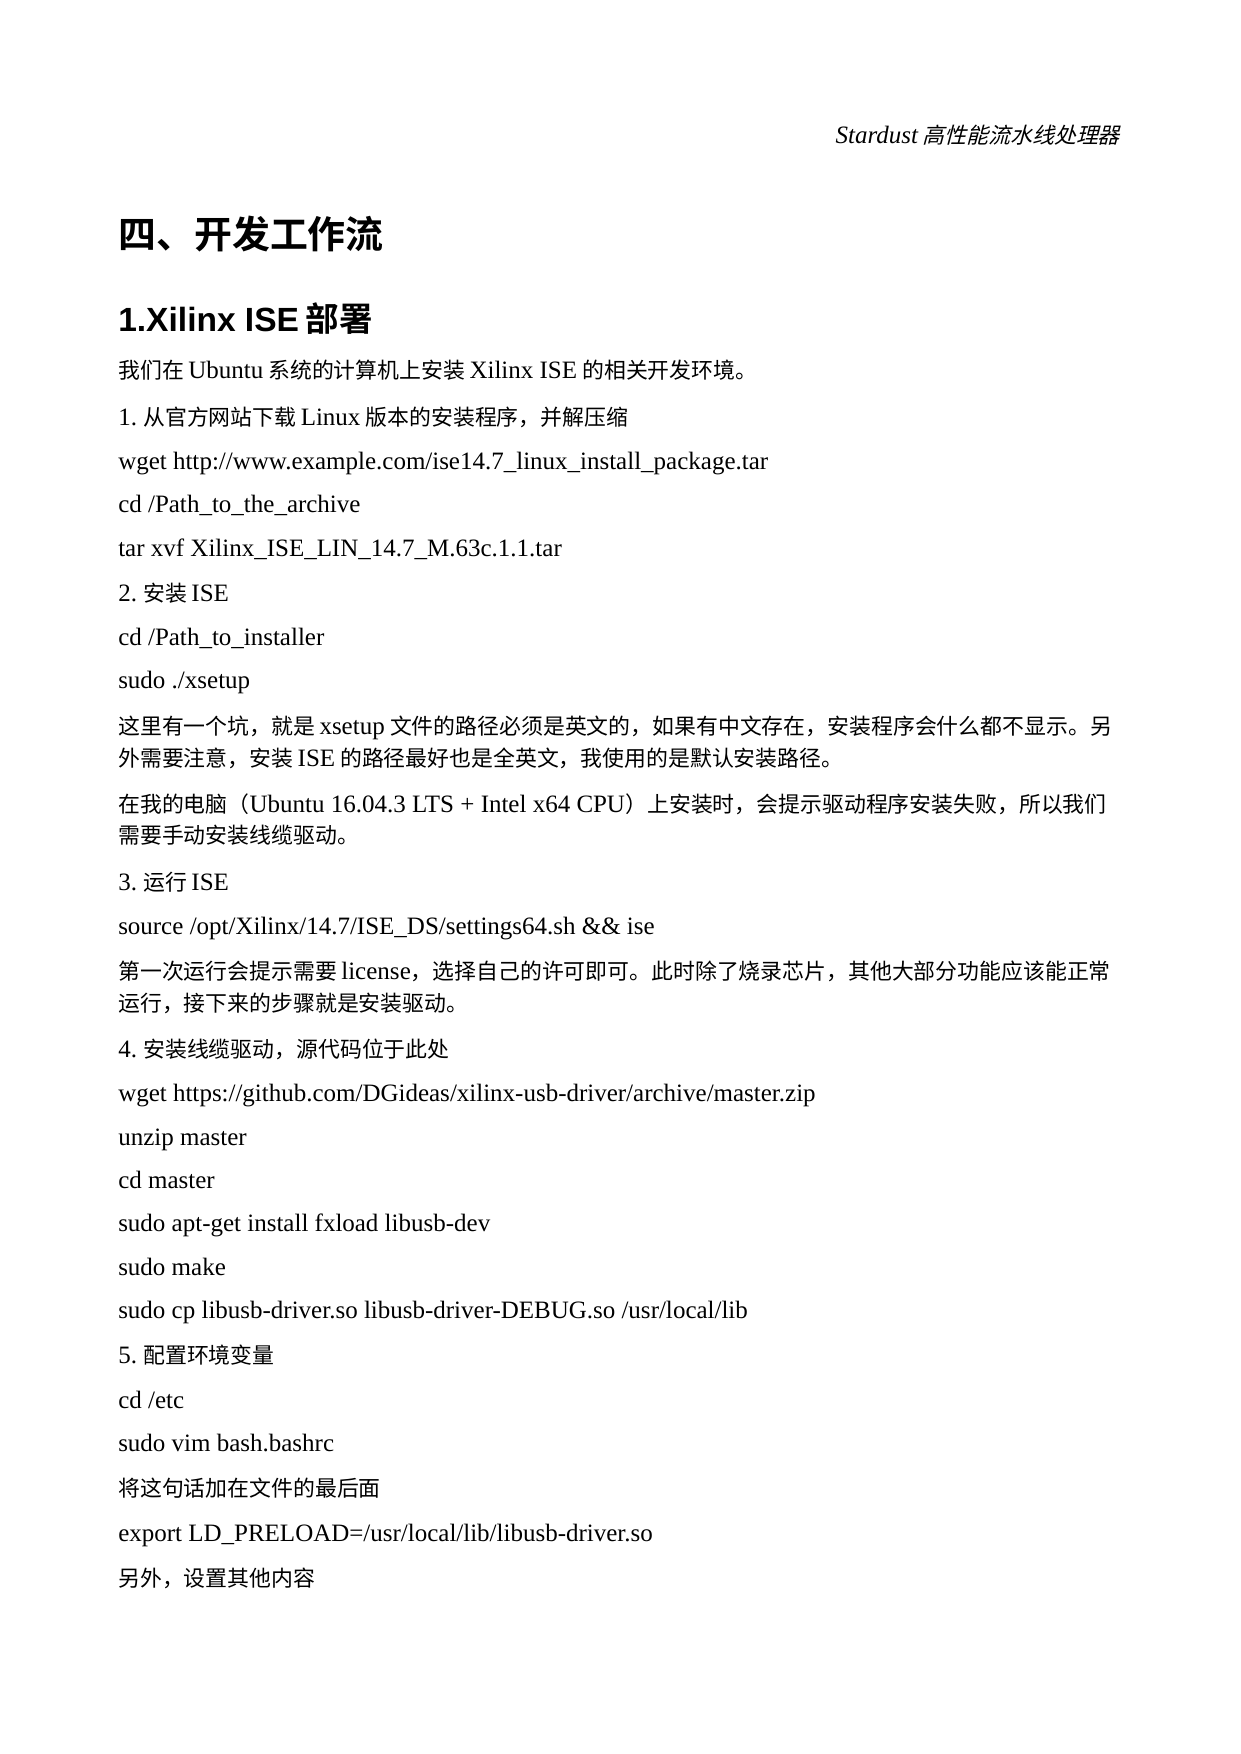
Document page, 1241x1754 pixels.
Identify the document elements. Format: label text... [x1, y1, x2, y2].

text cd /Path_to_installer [118, 622, 1122, 651]
text 2. 安装ISE [118, 576, 1122, 608]
text 另外，设置其他内容 [118, 1561, 1122, 1593]
subtitle 四、开发工作流 [118, 204, 1122, 259]
text wget http://www.example.com/ise14.7_linux_install_package.tar [118, 446, 1122, 475]
text 在我的电脑（Ubuntu 16.04.3 LTS + Intel x64 CPU）上安装时，会提示驱动程序安装失败，所以我们需要手动安装线缆驱动。 [118, 787, 1122, 850]
text 第一次运行会提示需要license，选择自己的许可即可。此时除了烧录芯片，其他大部分功能应该能正常运行，接下来的步骤就是安装驱动。 [118, 954, 1122, 1018]
text 这里有一个坑，就是xsetup文件的路径必须是英文的，如果有中文存在，安装程序会什么都不显示。另外需要注意，安装ISE的路径最好也是全英文，我使用的是默认安装路径。 [118, 709, 1122, 772]
text sudo vim bash.bashrc [118, 1428, 1122, 1457]
text 1. 从官方网站下载Linux版本的安装程序，并解压缩 [118, 400, 1122, 431]
subtitle 1.Xilinx ISE部署 [118, 292, 1122, 341]
text sudo apt-get install fxload libusb-dev [118, 1208, 1122, 1237]
text 4. 安装线缆驱动，源代码位于此处 [118, 1032, 1122, 1064]
text tar xvf Xilinx_ISE_LIN_14.7_M.63c.1.1.tar [118, 533, 1122, 561]
text 我们在Ubuntu系统的计算机上安装Xilinx ISE的相关开发环境。 [118, 353, 1122, 385]
text 5. 配置环境变量 [118, 1338, 1122, 1370]
text 将这句话加在文件的最后面 [118, 1471, 1122, 1503]
text cd master [118, 1165, 1122, 1194]
text export LD_PRELOAD=/usr/local/lib/libusb-driver.so [118, 1518, 1122, 1546]
text 3. 运行ISE [118, 865, 1122, 896]
text wget https://github.com/DGideas/xilinx-usb-driver/archive/master.zip [118, 1078, 1122, 1107]
text unzip master [118, 1122, 1122, 1151]
text sudo make [118, 1252, 1122, 1281]
text sudo ./xsetup [118, 666, 1122, 694]
text source /opt/Xilinx/14.7/ISE_DS/settings64.sh && ise [118, 911, 1122, 940]
text cd /etc [118, 1385, 1122, 1413]
text sudo cp libusb-driver.so libusb-driver-DEBUG.so /usr/local/lib [118, 1295, 1122, 1324]
text cd /Path_to_the_archive [118, 489, 1122, 518]
